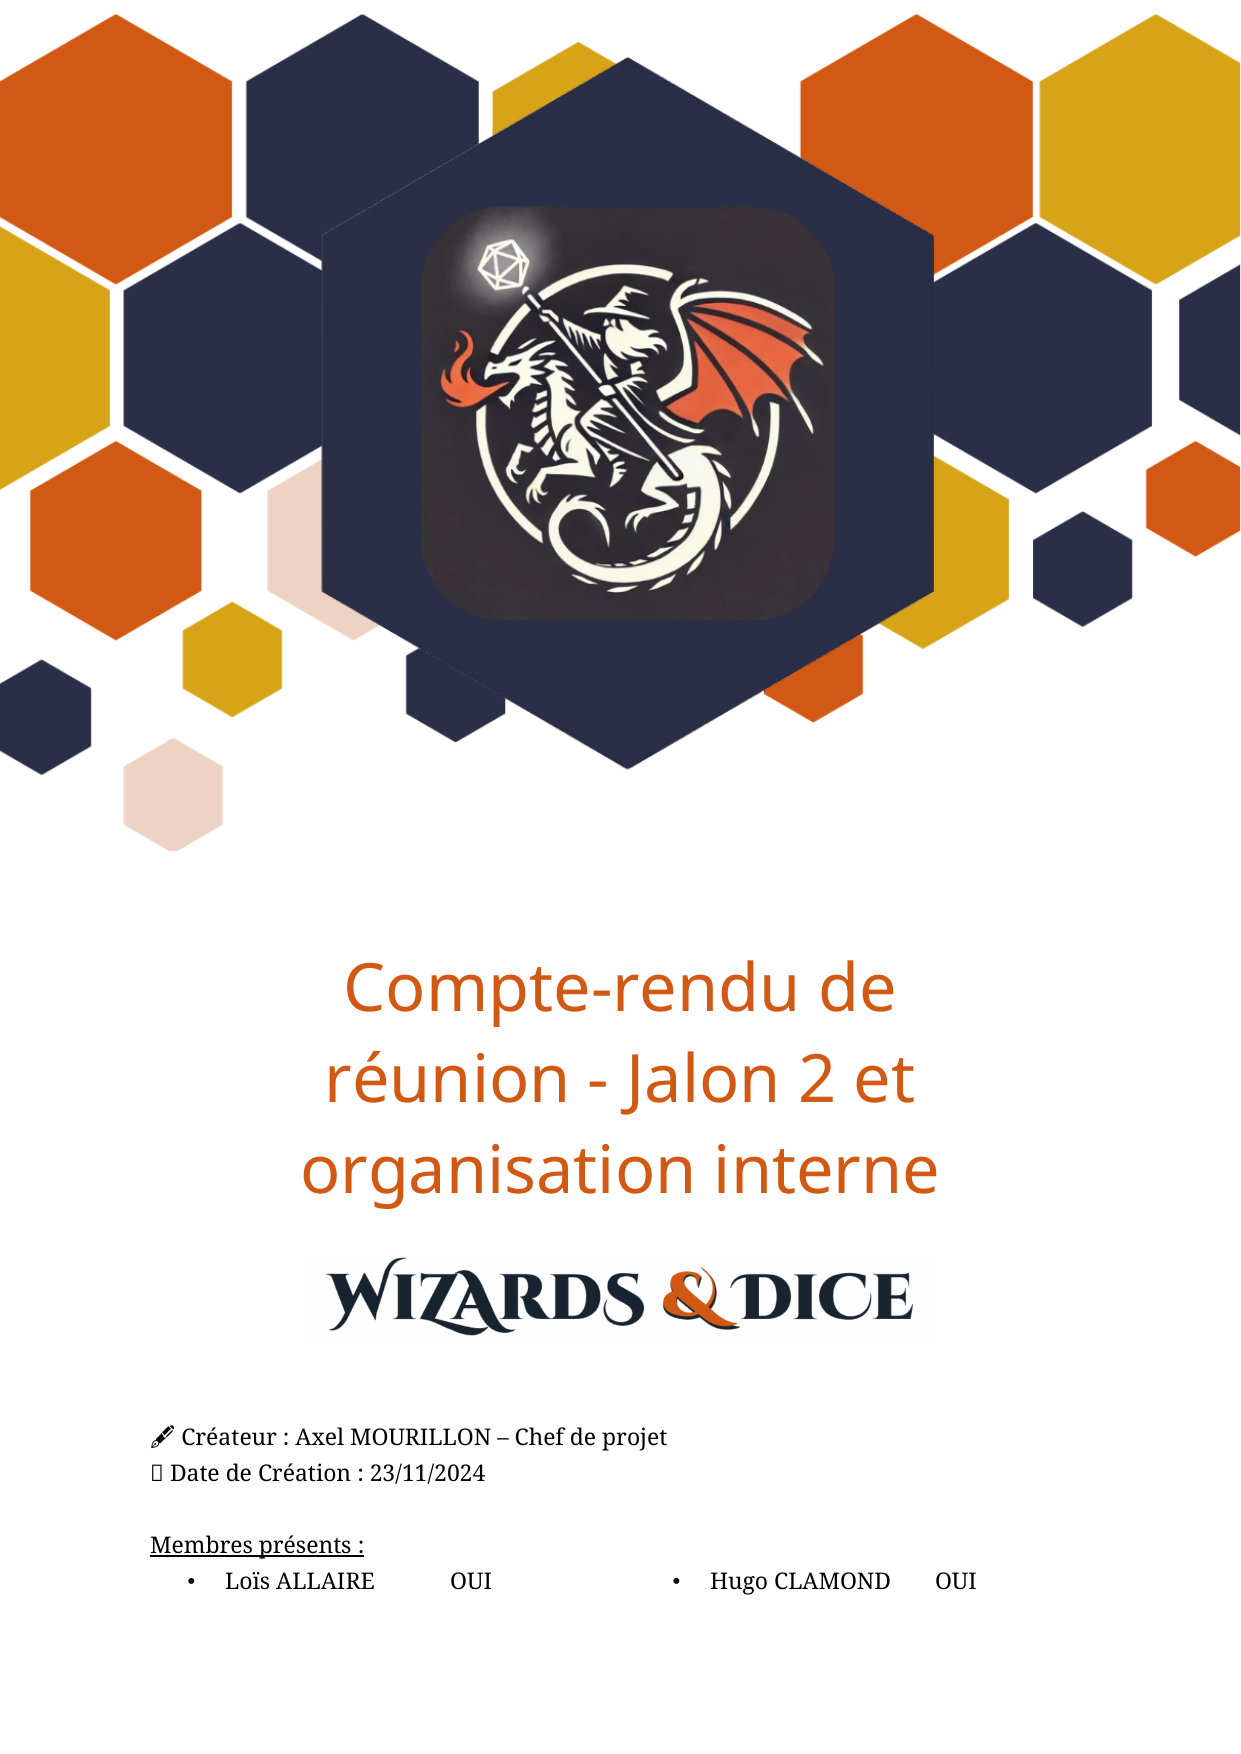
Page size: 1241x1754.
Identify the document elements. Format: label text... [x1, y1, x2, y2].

list Hugo CLAMOND OUI [672, 1564, 1090, 1596]
list Loïs ALLAIRE OUI [187, 1564, 605, 1596]
text 📅 Date de Création : 23/11/2024 [150, 1457, 1090, 1488]
text 🖋️ Créateur : Axel MOURILLON – Chef de projet [150, 1421, 1090, 1452]
title Compte-rendu de réunion - Jalon 2 et organisation interne [150, 941, 1090, 1213]
picture [307, 1255, 934, 1345]
text Membres présents : [150, 1529, 1090, 1560]
picture [0, 0, 1241, 851]
